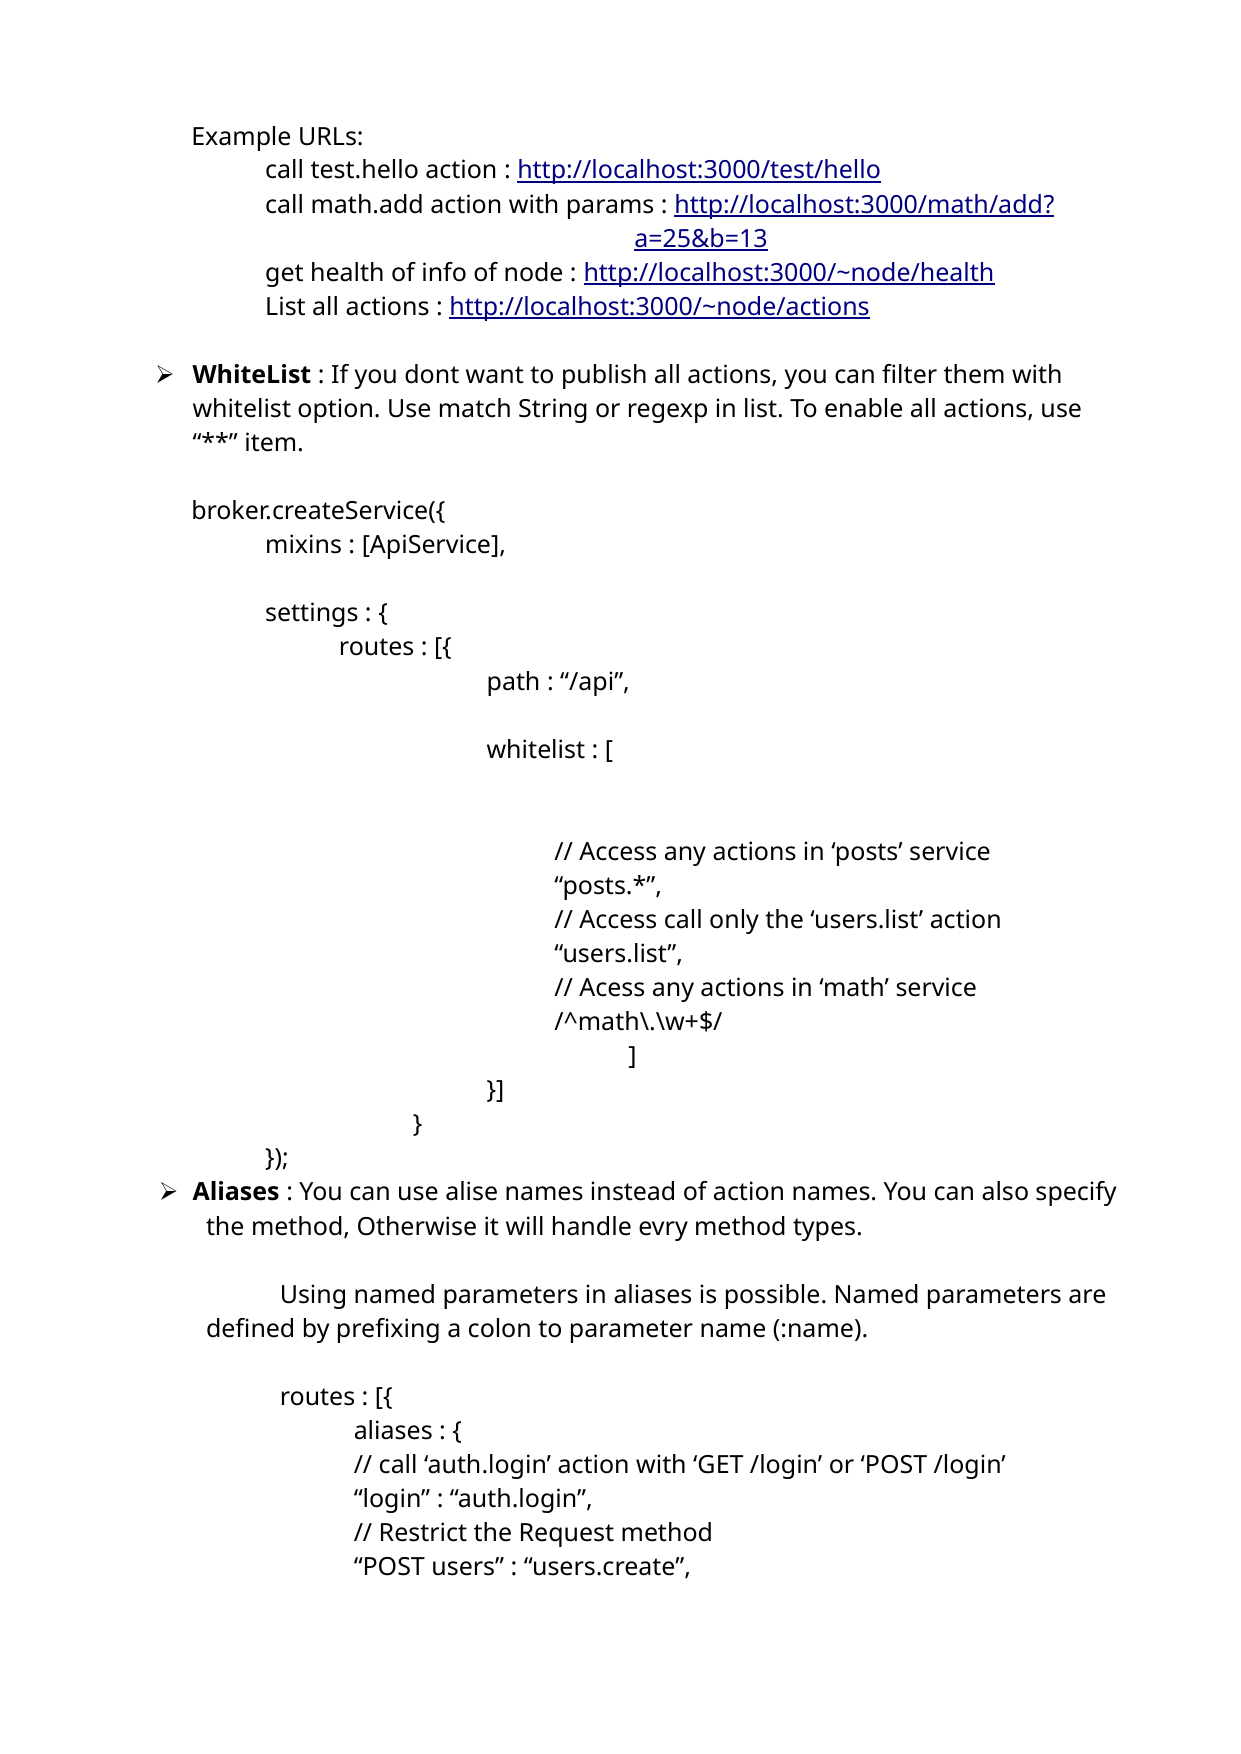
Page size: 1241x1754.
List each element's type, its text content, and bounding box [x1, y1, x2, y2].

text }] [117, 1072, 1122, 1106]
text }); [117, 1140, 1122, 1174]
text ] [554, 1038, 1122, 1072]
text // call ‘auth.login’ action with ‘GET /login’ or ‘POST /login’ [158, 1447, 1122, 1481]
text Example URLs: [117, 118, 1122, 152]
text // Acess any actions in ‘math’ service [554, 970, 1122, 1004]
text call test.hello action : http://localhost:3000/test/hello [117, 152, 1122, 186]
text “users.list”, [554, 936, 1122, 970]
text routes : [{ [158, 1378, 1122, 1412]
text “posts.*”, [554, 867, 1122, 902]
text // Access call only the ‘users.list’ action [554, 902, 1122, 936]
text // Restrict the Request method [158, 1515, 1122, 1549]
text path : “/api”, [117, 663, 1122, 697]
text mixins : [ApiService], [117, 527, 1122, 561]
text “POST users” : “users.create”, [158, 1549, 1122, 1583]
text broker.createService({ [117, 493, 1122, 527]
text call math.add action with params : http://localhost:3000/math/add? a=25&b=13 [117, 186, 1122, 254]
text get health of info of node : http://localhost:3000/~node/health [117, 254, 1122, 288]
text // Access any actions in ‘posts’ service [554, 833, 1122, 867]
text aliases : { [158, 1412, 1122, 1447]
text List all actions : http://localhost:3000/~node/actions [117, 288, 1122, 322]
text routes : [{ [117, 629, 1122, 663]
list Aliases : You can use alise names instead of action names. You can also specify the method, Otherwise it will handle evry method types. [158, 1174, 1122, 1242]
text Using named parameters in aliases is possible. Named parameters are defined by prefixing a colon to parameter name (:name). [158, 1276, 1122, 1344]
text whitelist : [ [117, 731, 1122, 765]
text /^math\.\w+$/ [554, 1004, 1122, 1038]
text settings : { [117, 595, 1122, 629]
text } [117, 1106, 1122, 1140]
text “login” : “auth.login”, [158, 1481, 1122, 1515]
list WhiteList : If you dont want to publish all actions, you can filter them with whitelist option. Use match String or regexp in list. To enable all actions, use “**” item. [155, 357, 1122, 459]
